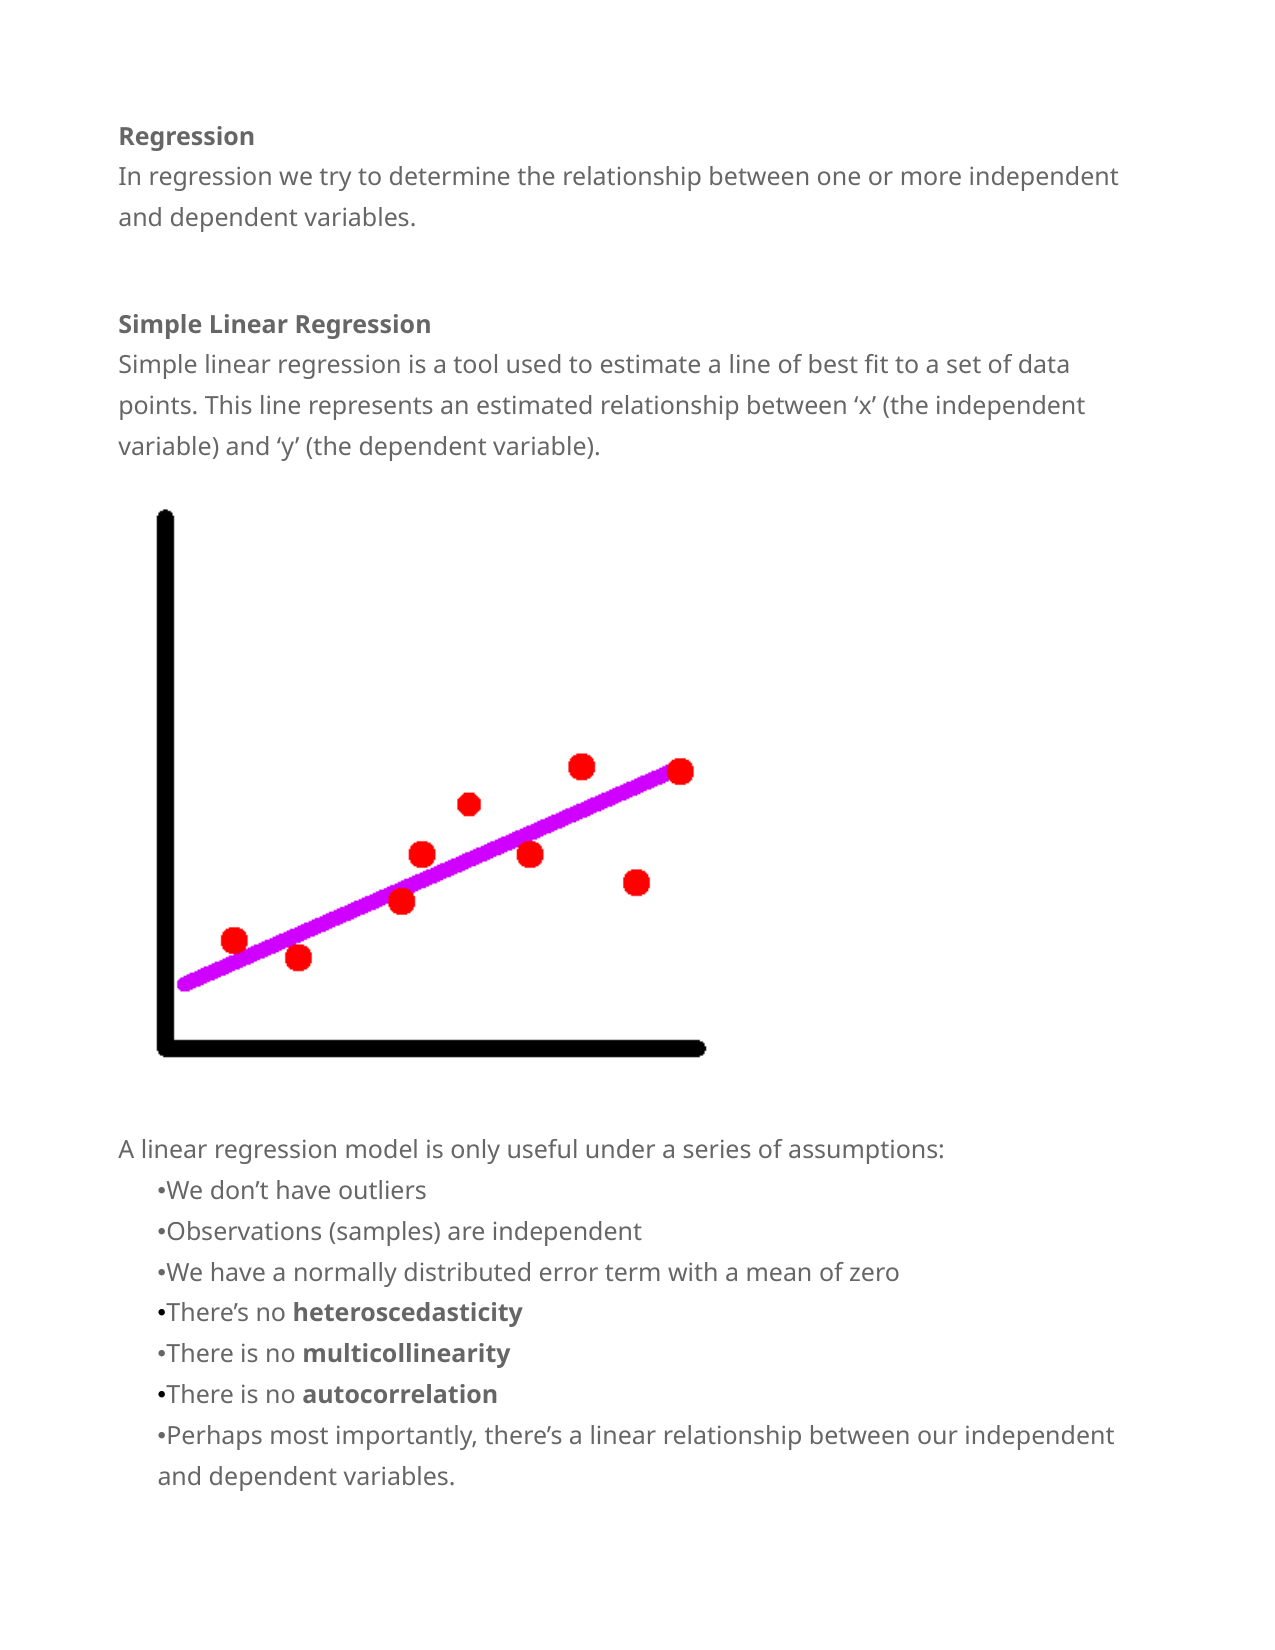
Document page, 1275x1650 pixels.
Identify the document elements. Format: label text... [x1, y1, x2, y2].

text In regression we try to determine the relationship between one or more independent and dependent variables. [118, 159, 1157, 234]
list We don’t have outliers [118, 1172, 1157, 1207]
text Regression [118, 118, 1157, 152]
list We have a normally distributed error term with a mean of zero [118, 1254, 1157, 1288]
text A linear regression model is only useful under a series of assumptions: [118, 1132, 1157, 1166]
list Observations (samples) are independent [118, 1213, 1157, 1247]
list There is no multicollinearity [118, 1336, 1157, 1370]
text Simple linear regression is a tool used to estimate a line of best fit to a set of data points. This line represents an estimated relationship between ‘x’ (the independent variable) and ‘y’ (the dependent variable). [118, 347, 1157, 463]
picture [118, 469, 744, 1095]
list There is no autocorrelation [118, 1377, 1157, 1411]
list Perhaps most importantly, there’s a linear relationship between our independent and dependent variables. [118, 1417, 1157, 1492]
text Simple Linear Regression [118, 306, 1157, 340]
list There’s no heteroscedasticity [118, 1295, 1157, 1329]
